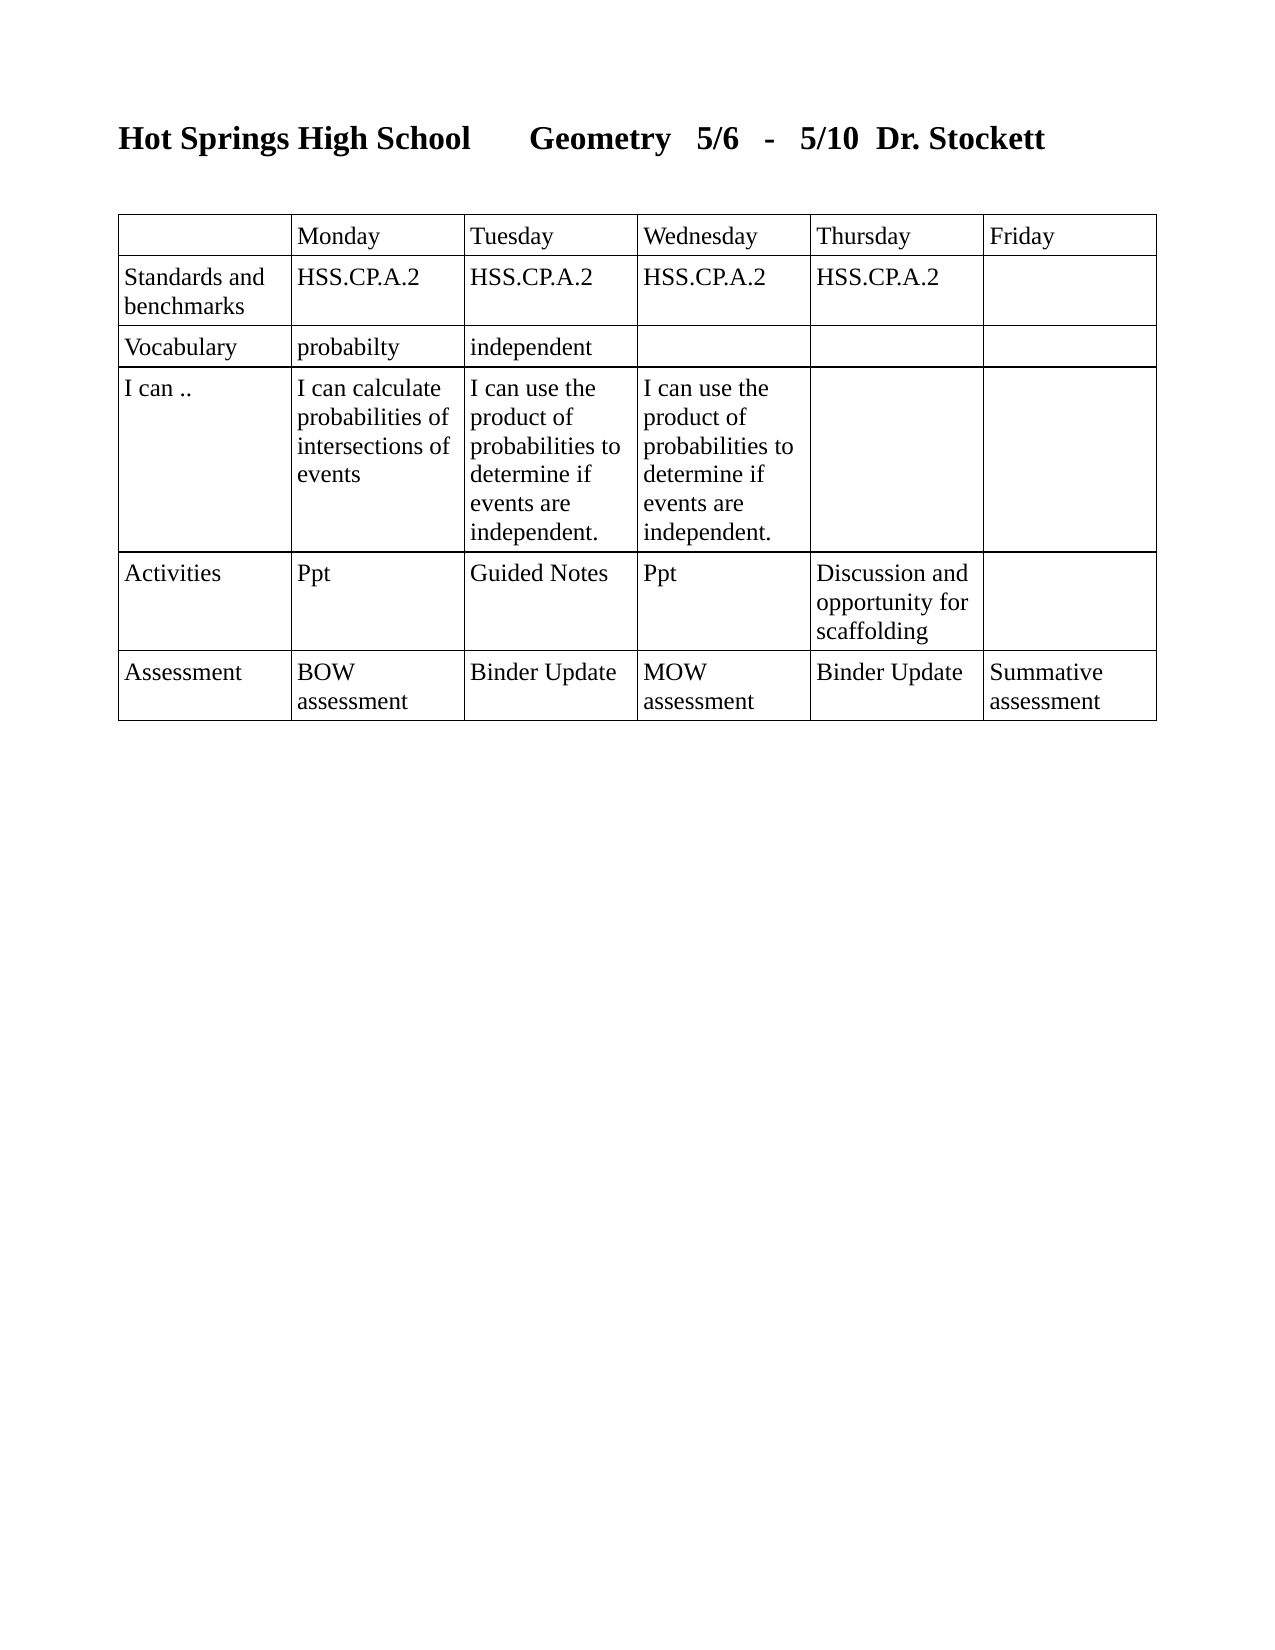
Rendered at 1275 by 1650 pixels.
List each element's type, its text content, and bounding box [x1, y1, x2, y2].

table_cell Discussion and opportunity for scaffolding [811, 553, 983, 650]
table_header Thursday [811, 215, 983, 255]
table_cell Guided Notes [465, 553, 637, 650]
table_cell [811, 326, 983, 366]
text Hot Springs High School Geometry 5/6 - 5/10 Dr. Stockett [118, 118, 1157, 156]
table_cell I can .. [119, 368, 291, 551]
table_cell [811, 368, 983, 551]
table_cell independent [465, 326, 637, 366]
table_cell I can use the product of probabilities to determine if events are independent. [638, 368, 810, 551]
table_cell Ppt [292, 553, 464, 650]
table_cell [984, 326, 1156, 366]
table_header Friday [984, 215, 1156, 255]
table_cell [984, 368, 1156, 551]
table_cell HSS.CP.A.2 [811, 256, 983, 325]
table_header Monday [292, 215, 464, 255]
table_cell Summative assessment [984, 651, 1156, 720]
table_cell [984, 553, 1156, 650]
table_cell I can calculate probabilities of intersections of events [292, 368, 464, 551]
table_cell Assessment [119, 651, 291, 720]
table_header Wednesday [638, 215, 810, 255]
table_cell BOW assessment [292, 651, 464, 720]
table_header Tuesday [465, 215, 637, 255]
table_cell HSS.CP.A.2 [638, 256, 810, 325]
table_cell HSS.CP.A.2 [292, 256, 464, 325]
table_cell Ppt [638, 553, 810, 650]
table_cell Binder Update [811, 651, 983, 720]
table_cell Binder Update [465, 651, 637, 720]
table_cell [638, 326, 810, 366]
table_cell I can use the product of probabilities to determine if events are independent. [465, 368, 637, 551]
table_cell Activities [119, 553, 291, 650]
table_header [119, 215, 291, 255]
table_cell Standards and benchmarks [119, 256, 291, 325]
table_cell Vocabulary [119, 326, 291, 366]
table_cell probabilty [292, 326, 464, 366]
table_cell [984, 256, 1156, 325]
table_cell MOW assessment [638, 651, 810, 720]
table_cell HSS.CP.A.2 [465, 256, 637, 325]
